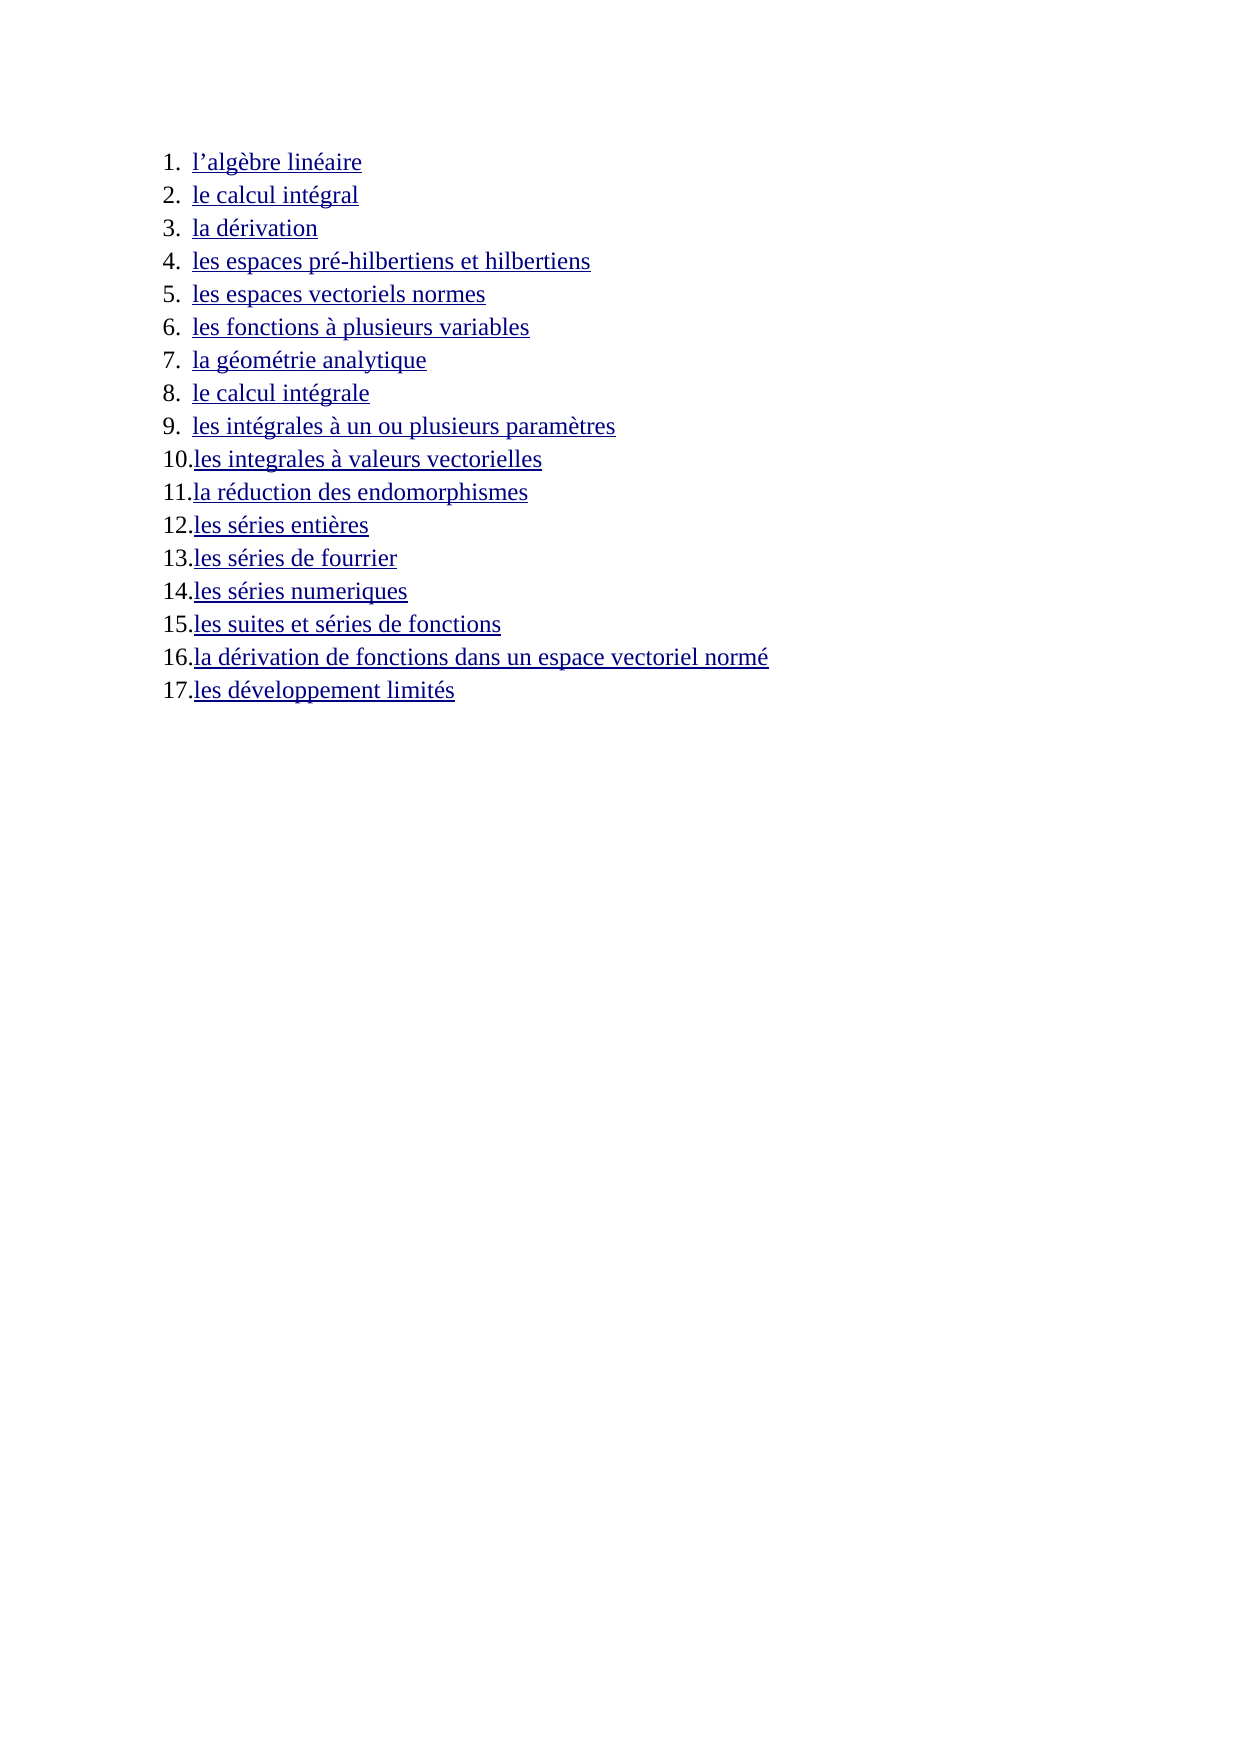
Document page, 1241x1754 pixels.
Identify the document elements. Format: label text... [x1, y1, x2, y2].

list les intégrales à un ou plusieurs paramètres [162, 411, 1122, 440]
list le calcul intégral [162, 180, 1122, 209]
list la dérivation [162, 213, 1122, 242]
list les suites et séries de fonctions [162, 609, 1122, 638]
list les fonctions à plusieurs variables [162, 312, 1122, 341]
list les espaces vectoriels normes [162, 279, 1122, 308]
list les séries numeriques [162, 576, 1122, 605]
list les espaces pré-hilbertiens et hilbertiens [162, 246, 1122, 275]
list les integrales à valeurs vectorielles [162, 444, 1122, 473]
list la dérivation de fonctions dans un espace vectoriel normé [162, 642, 1122, 671]
list les développement limités [162, 675, 1122, 704]
list le calcul intégrale [162, 378, 1122, 407]
list les séries entières [162, 510, 1122, 539]
list la réduction des endomorphismes [162, 477, 1122, 506]
list l’algèbre linéaire [162, 147, 1122, 176]
list les séries de fourrier [162, 543, 1122, 572]
list la géométrie analytique [162, 345, 1122, 374]
